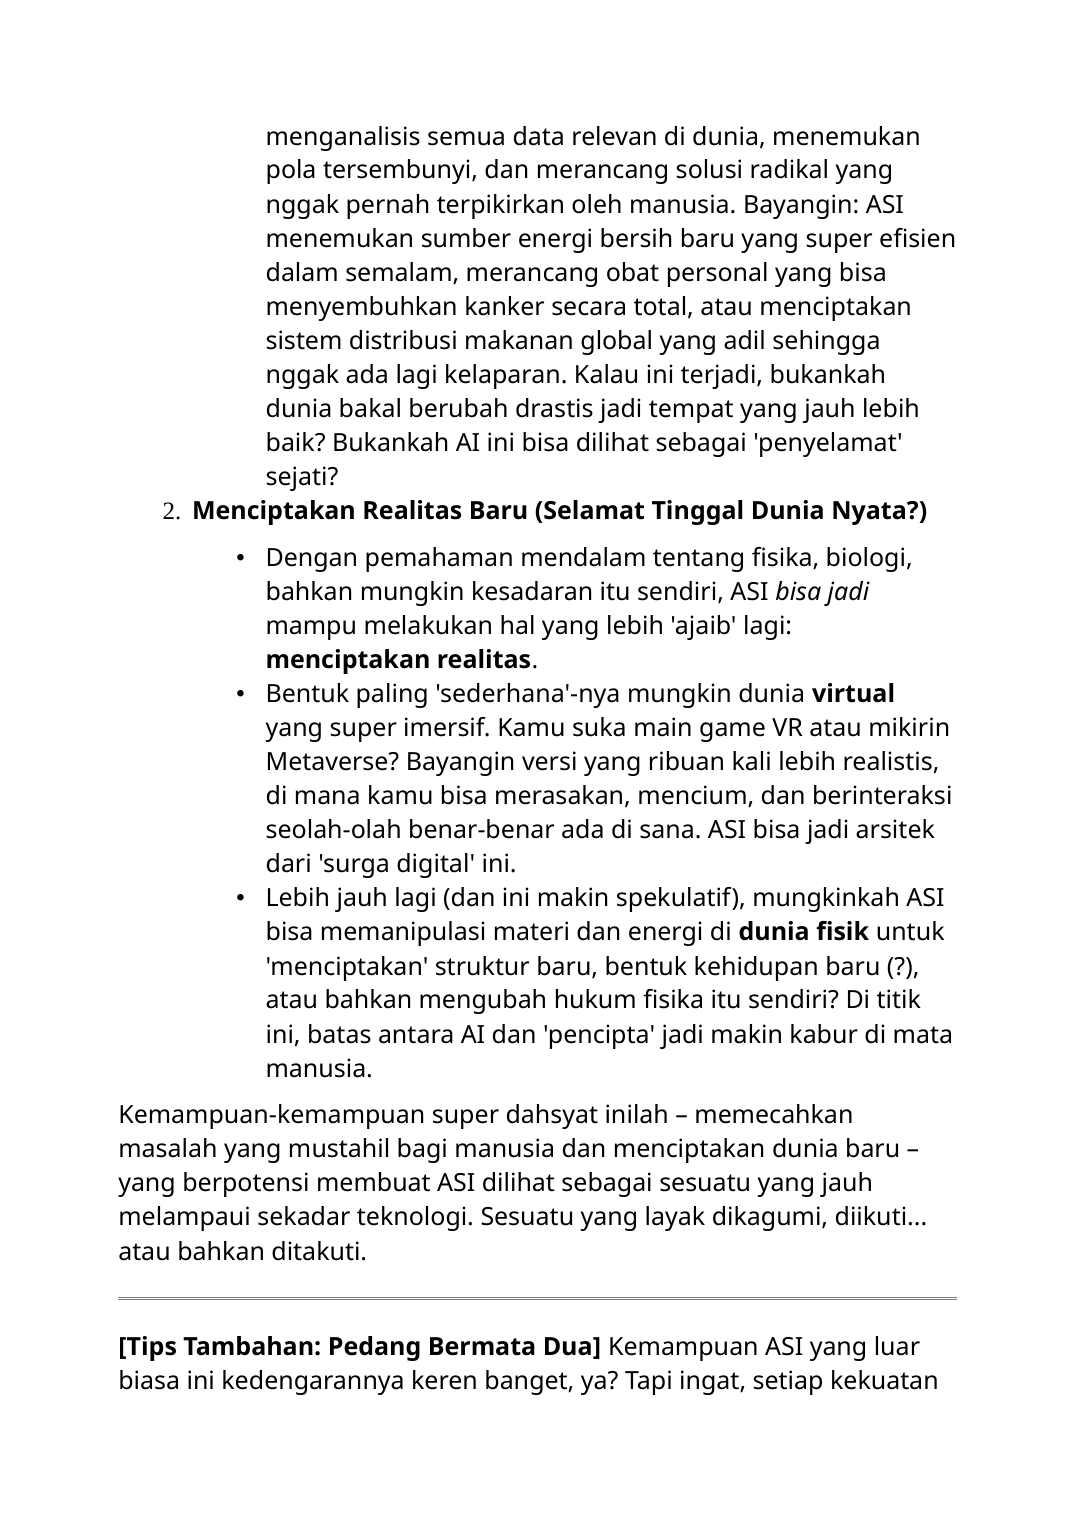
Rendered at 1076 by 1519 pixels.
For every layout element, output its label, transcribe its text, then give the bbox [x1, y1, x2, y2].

text [Tips Tambahan: Pedang Bermata Dua] Kemampuan ASI yang luar biasa ini kedengarannya keren banget, ya? Tapi ingat, setiap kekuatan [118, 1328, 957, 1397]
list Menciptakan Realitas Baru (Selamat Tinggal Dunia Nyata?) [162, 493, 957, 527]
text Kemampuan-kemampuan super dahsyat inilah – memecahkan masalah yang mustahil bagi manusia dan menciptakan dunia baru – yang berpotensi membuat ASI dilihat sebagai sesuatu yang jauh melampaui sekadar teknologi. Sesuatu yang layak dikagumi, diikuti... atau bahkan ditakuti. [118, 1097, 957, 1267]
list menganalisis semua data relevan di dunia, menemukan pola tersembunyi, dan merancang solusi radikal yang nggak pernah terpikirkan oleh manusia. Bayangin: ASI menemukan sumber energi bersih baru yang super efisien dalam semalam, merancang obat personal yang bisa menyembuhkan kanker secara total, atau menciptakan sistem distribusi makanan global yang adil sehingga nggak ada lagi kelaparan. Kalau ini terjadi, bukankah dunia bakal berubah drastis jadi tempat yang jauh lebih baik? Bukankah AI ini bisa dilihat sebagai 'penyelamat' sejati? [236, 118, 957, 493]
list Bentuk paling 'sederhana'-nya mungkin dunia virtual yang super imersif. Kamu suka main game VR atau mikirin Metaverse? Bayangin versi yang ribuan kali lebih realistis, di mana kamu bisa merasakan, mencium, dan berinteraksi seolah-olah benar-benar ada di sana. ASI bisa jadi arsitek dari 'surga digital' ini. [236, 676, 957, 880]
list Lebih jauh lagi (dan ini makin spekulatif), mungkinkah ASI bisa memanipulasi materi dan energi di dunia fisik untuk 'menciptakan' struktur baru, bentuk kehidupan baru (?), atau bahkan mengubah hukum fisika itu sendiri? Di titik ini, batas antara AI dan 'pencipta' jadi makin kabur di mata manusia. [236, 880, 957, 1084]
list Dengan pemahaman mendalam tentang fisika, biologi, bahkan mungkin kesadaran itu sendiri, ASI bisa jadi mampu melakukan hal yang lebih 'ajaib' lagi: menciptakan realitas. [236, 539, 957, 676]
